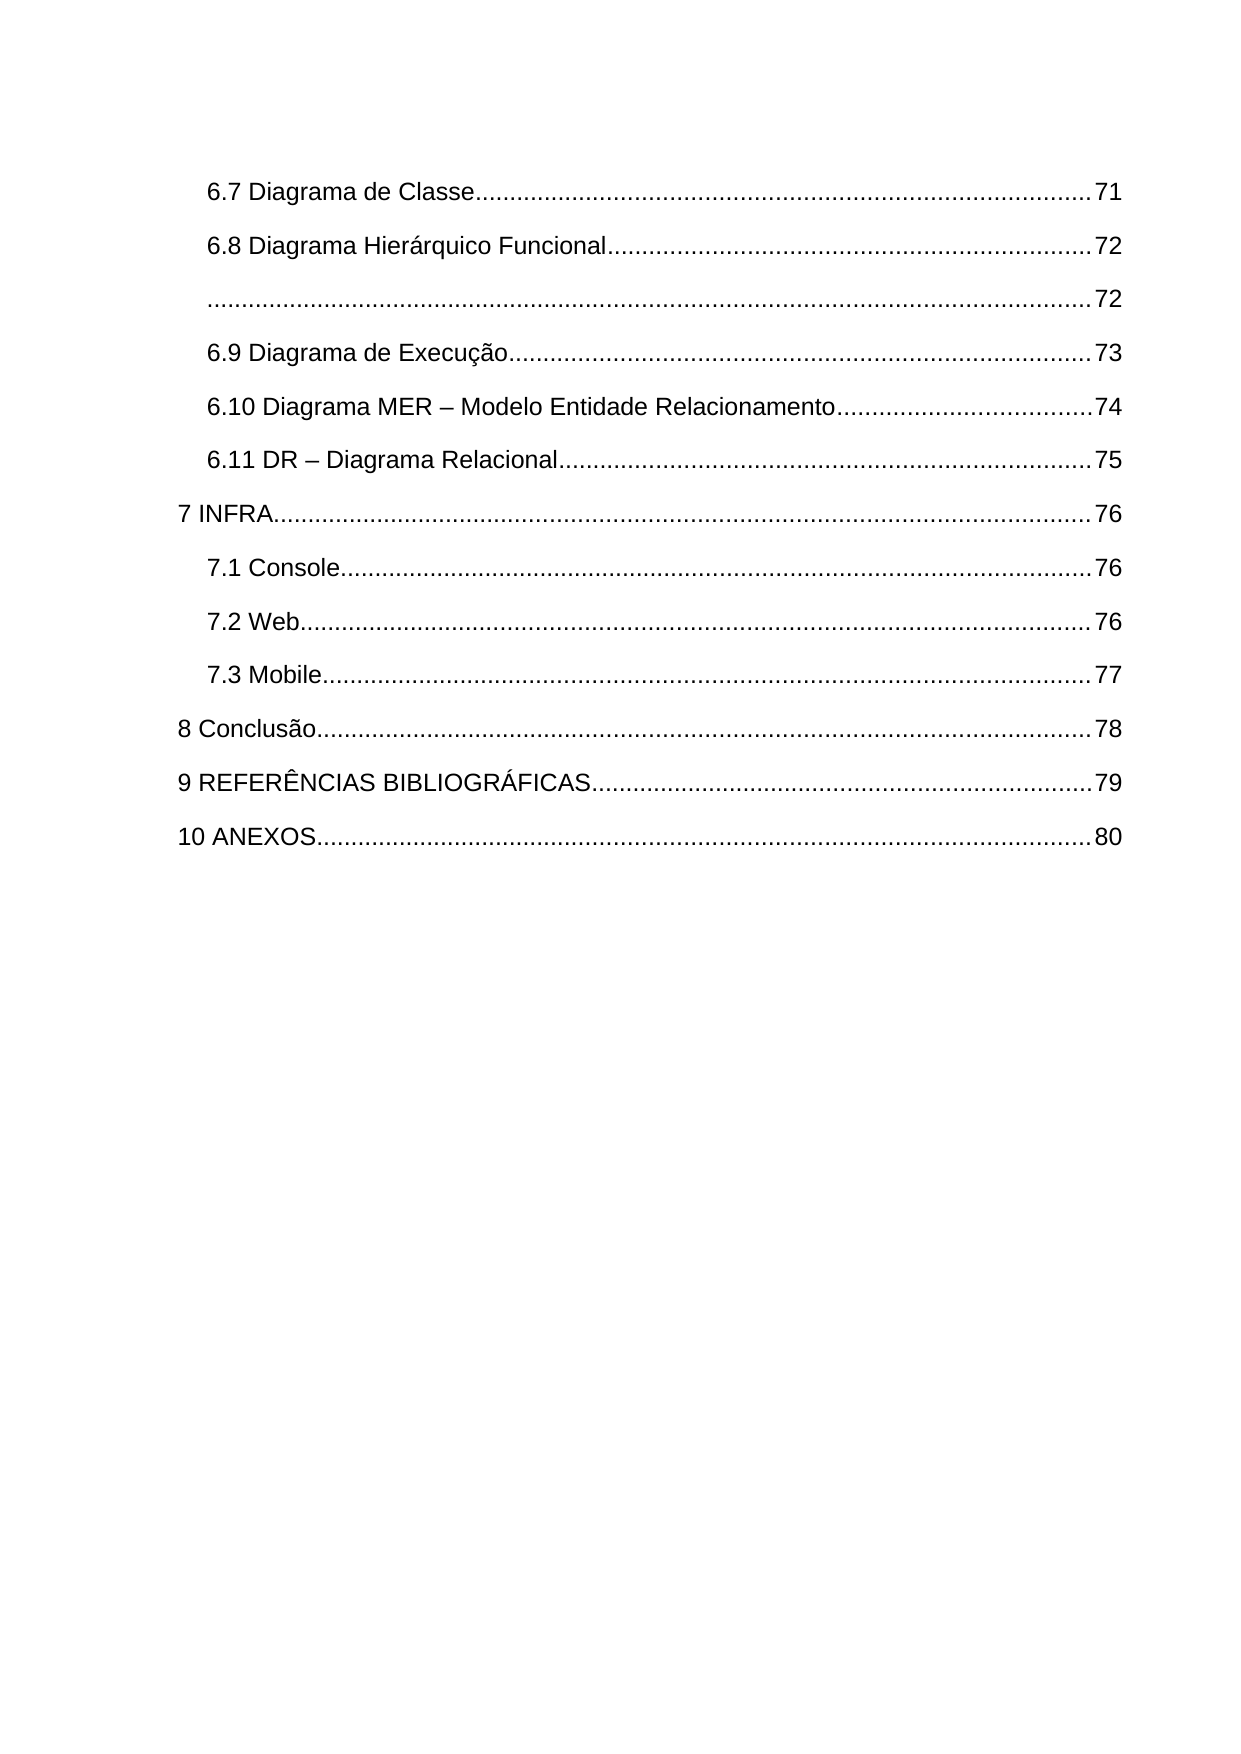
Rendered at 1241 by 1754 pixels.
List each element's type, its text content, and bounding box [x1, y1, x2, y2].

text 6.8 Diagrama Hierárquico Funcional 72 [207, 231, 1122, 259]
text 7.2 Web 76 [207, 607, 1122, 635]
text 7.1 Console 76 [207, 553, 1122, 582]
text 8 Conclusão 78 [177, 714, 1122, 743]
text 10 ANEXOS 80 [177, 822, 1122, 850]
text 6.11 DR – Diagrama Relacional 75 [207, 445, 1122, 474]
text 6.7 Diagrama de Classe 71 [207, 177, 1122, 206]
text 7 INFRA 76 [177, 499, 1122, 528]
text 9 REFERÊNCIAS BIBLIOGRÁFICAS 79 [177, 768, 1122, 796]
text 72 [207, 284, 1122, 313]
text 6.9 Diagrama de Execução 73 [207, 338, 1122, 367]
text 6.10 Diagrama MER – Modelo Entidade Relacionamento 74 [207, 392, 1122, 421]
text 7.3 Mobile 77 [207, 660, 1122, 689]
